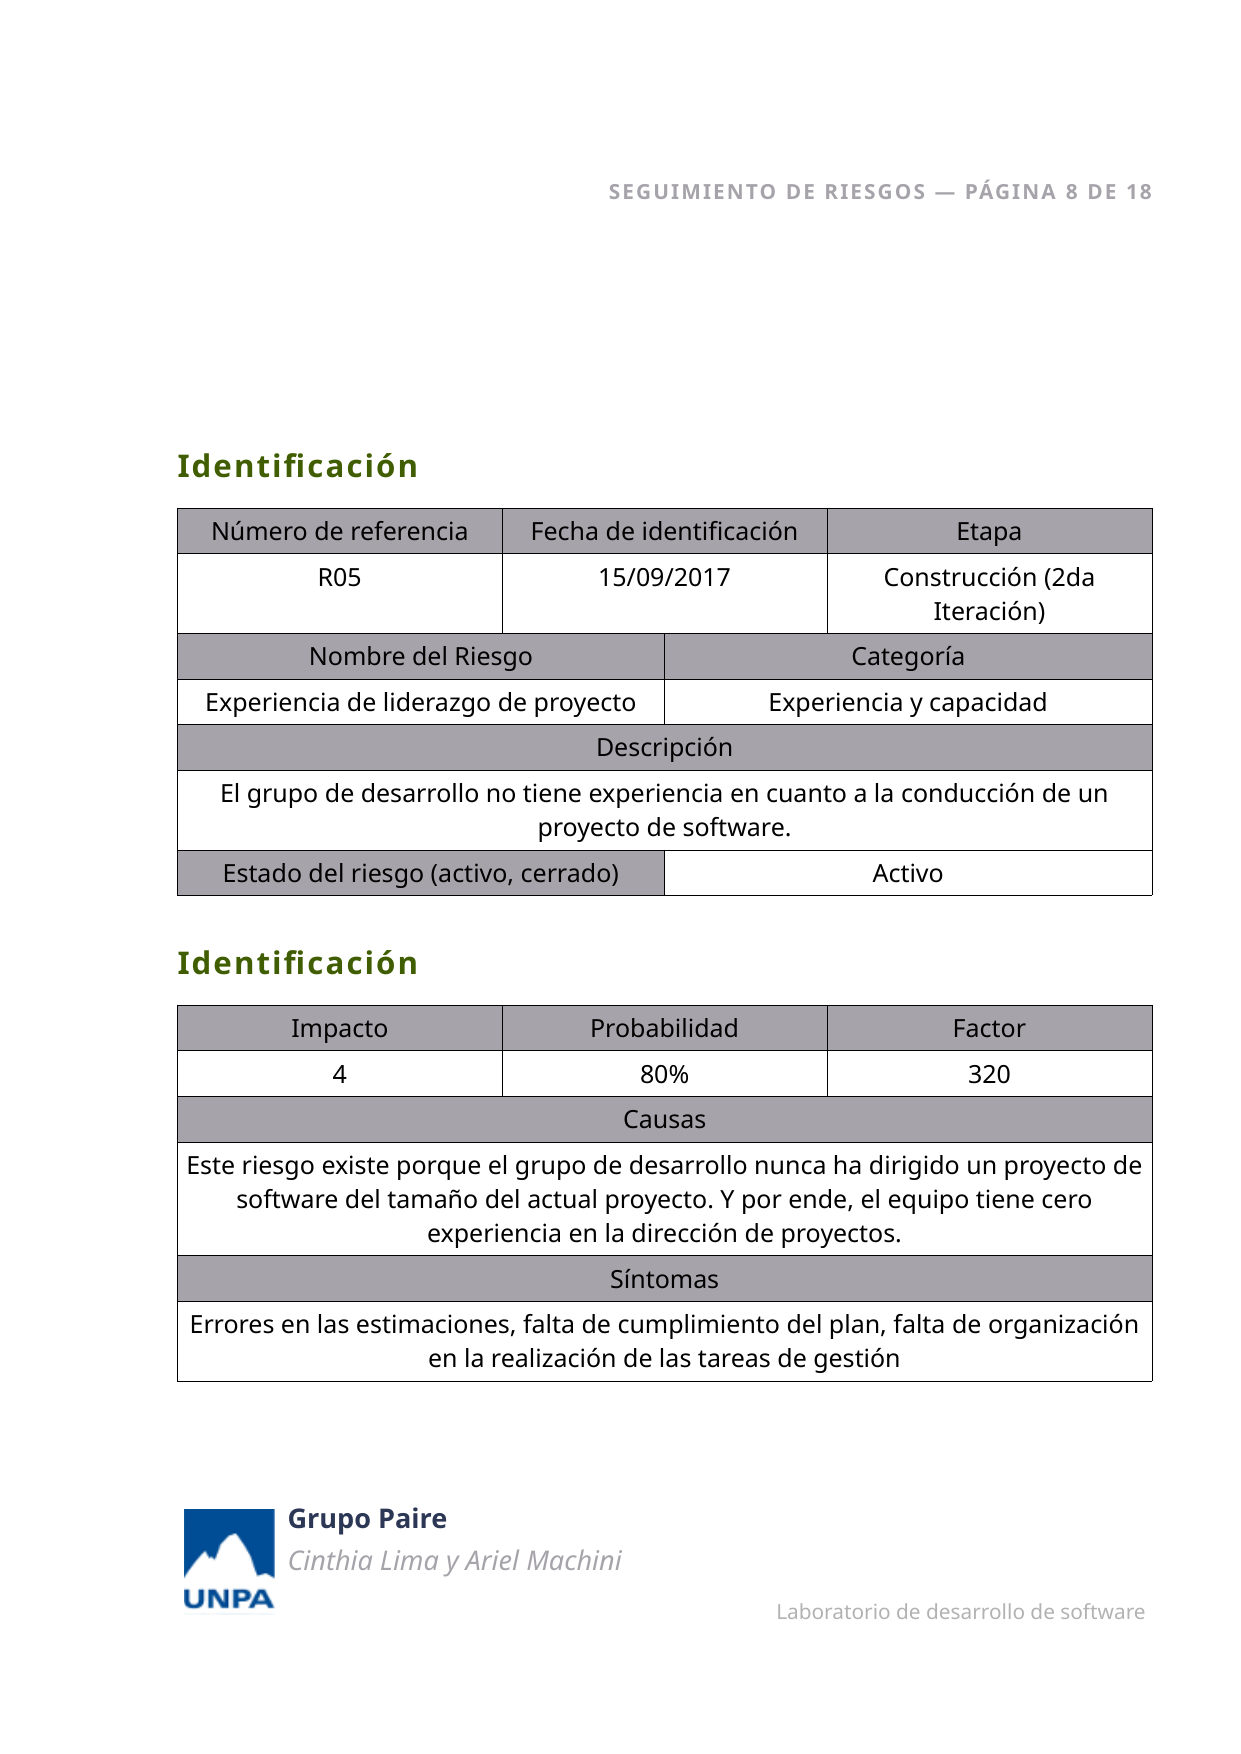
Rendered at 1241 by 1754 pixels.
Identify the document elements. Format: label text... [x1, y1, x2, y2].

table_cell Estado del riesgo (activo, cerrado) [178, 851, 664, 895]
table_cell Causas [178, 1097, 1152, 1142]
table_cell 15/09/2017 [503, 554, 827, 633]
table_cell Este riesgo existe porque el grupo de desarrollo nunca ha dirigido un proyecto de software del tamaño del actual proyecto. Y por ende, el equipo tiene cero experiencia en la dirección de proyectos. [178, 1143, 1152, 1255]
table_header Fecha de identificación [503, 509, 827, 553]
text Identificación [177, 941, 1152, 983]
table_cell 80% [503, 1051, 827, 1096]
table_header Etapa [828, 509, 1152, 553]
table_cell Descripción [178, 725, 1152, 770]
table_header Número de referencia [178, 509, 502, 553]
table_cell 320 [828, 1051, 1152, 1096]
table_cell Síntomas [178, 1256, 1152, 1301]
text Identificación [177, 444, 1152, 486]
table_cell Construcción (2da Iteración) [828, 554, 1152, 633]
table_header Factor [828, 1006, 1152, 1050]
table_cell Errores en las estimaciones, falta de cumplimiento del plan, falta de organización en la realización de las tareas de gestión [178, 1302, 1152, 1381]
table_header Impacto [178, 1006, 502, 1050]
table_cell Nombre del Riesgo [178, 634, 664, 679]
picture [184, 1509, 275, 1615]
table_header Probabilidad [503, 1006, 827, 1050]
table_cell Activo [665, 851, 1152, 895]
table_cell R05 [178, 554, 502, 633]
table_cell Categoría [665, 634, 1152, 679]
table_cell El grupo de desarrollo no tiene experiencia en cuanto a la conducción de un proyecto de software. [178, 771, 1152, 849]
table_cell Experiencia y capacidad [665, 680, 1152, 724]
table_cell Experiencia de liderazgo de proyecto [178, 680, 664, 724]
table_cell 4 [178, 1051, 502, 1096]
